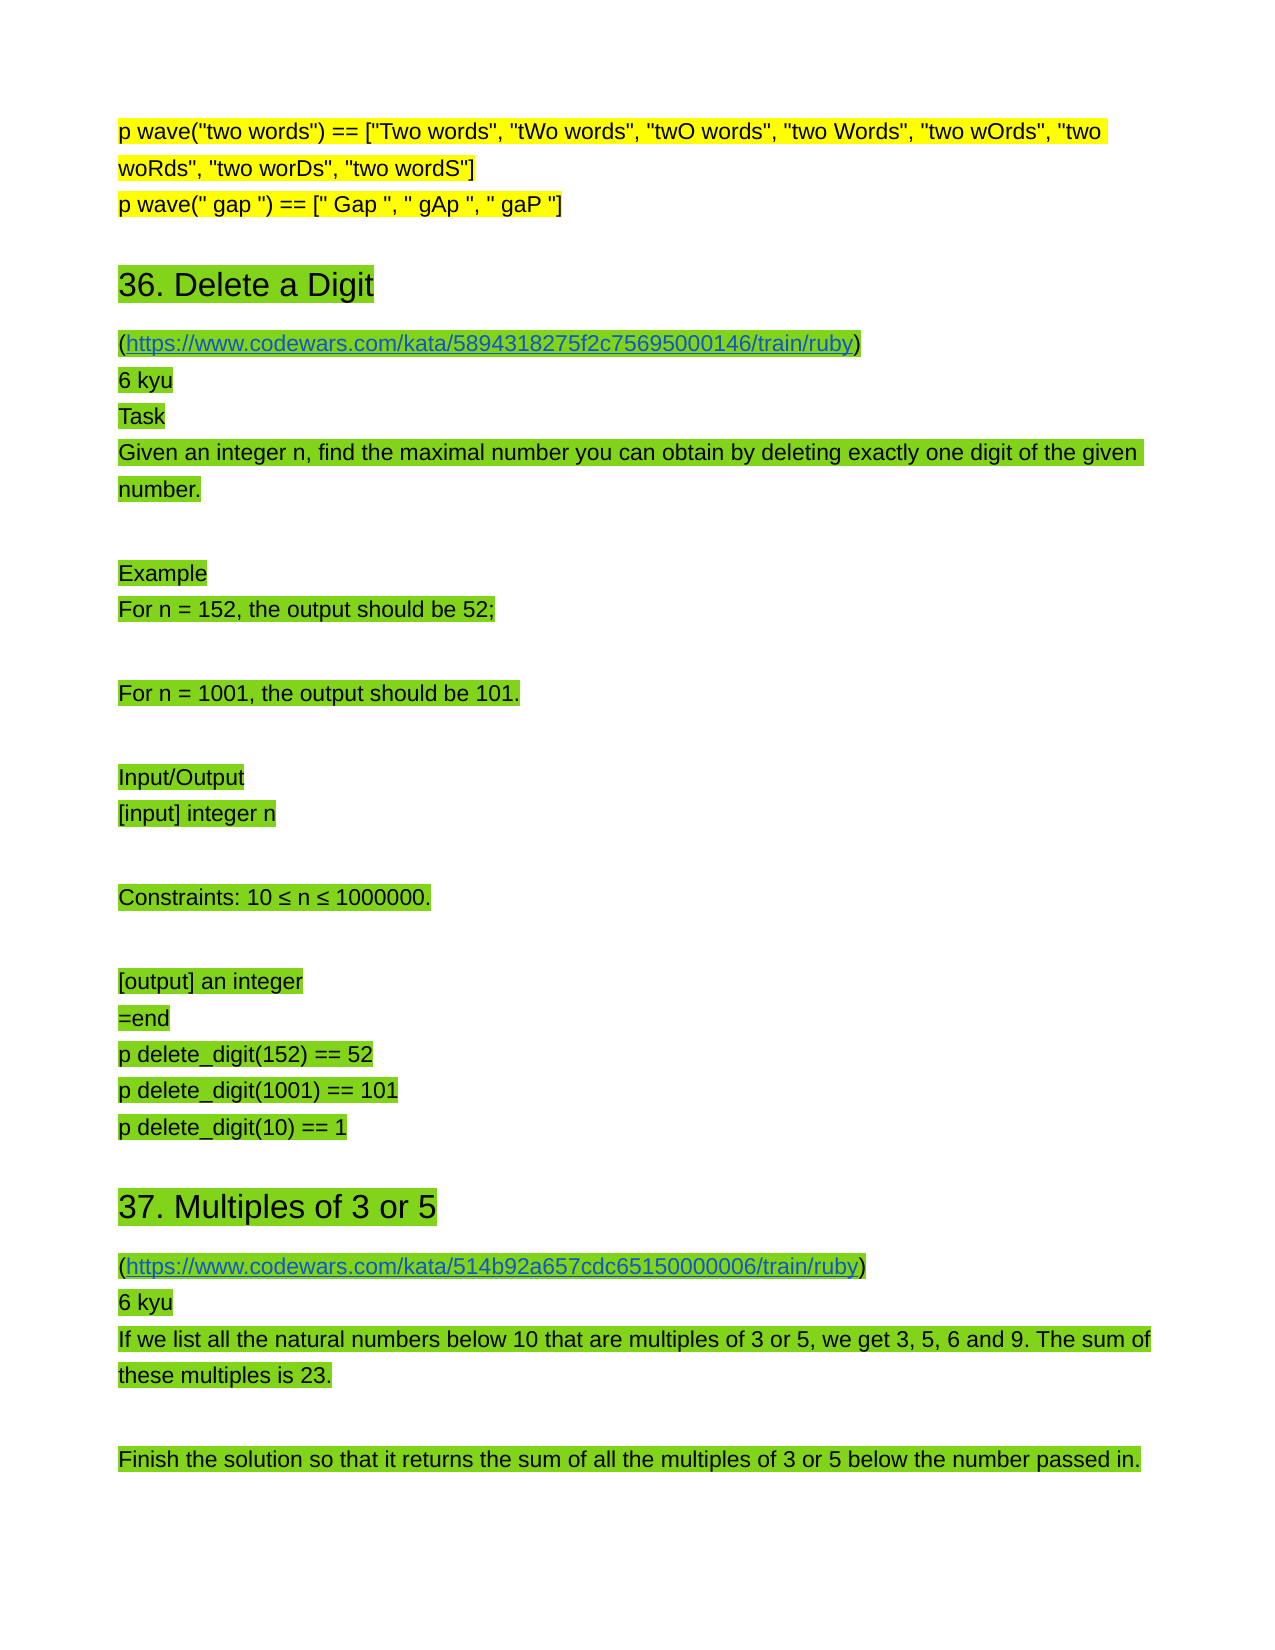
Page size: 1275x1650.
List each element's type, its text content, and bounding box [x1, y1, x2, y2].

text p wave(" gap ") == [" Gap ", " gAp ", " gaP "] [118, 191, 1157, 217]
text 6 kyu [118, 1289, 1157, 1316]
text 6 kyu [118, 367, 1157, 393]
text [input] integer n [118, 800, 1157, 827]
text Input/Output [118, 764, 1157, 790]
text Example [118, 559, 1157, 586]
subtitle 36. Delete a Digit [118, 265, 1157, 303]
text p delete_digit(1001) == 101 [118, 1077, 1157, 1103]
text p delete_digit(10) == 1 [118, 1113, 1157, 1140]
text Given an integer n, find the maximal number you can obtain by deleting exactly one digit of the given number. [118, 439, 1157, 502]
text (https://www.codewars.com/kata/514b92a657cdc65150000006/train/ruby) [118, 1253, 1157, 1279]
text For n = 152, the output should be 52; [118, 596, 1157, 622]
text =end [118, 1004, 1157, 1031]
text [output] an integer [118, 968, 1157, 994]
text (https://www.codewars.com/kata/5894318275f2c75695000146/train/ruby) [118, 330, 1157, 357]
text Task [118, 403, 1157, 429]
text For n = 1001, the output should be 101. [118, 680, 1157, 706]
text Constraints: 10 ≤ n ≤ 1000000. [118, 884, 1157, 911]
text Finish the solution so that it returns the sum of all the multiples of 3 or 5 below the number passed in. [118, 1446, 1157, 1472]
text If we list all the natural numbers below 10 that are multiples of 3 or 5, we get 3, 5, 6 and 9. The sum of these multiples is 23. [118, 1326, 1157, 1388]
subtitle 37. Multiples of 3 or 5 [118, 1187, 1157, 1226]
text p wave("two words") == ["Two words", "tWo words", "twO words", "two Words", "two wOrds", "two woRds", "two worDs", "two wordS"] [118, 118, 1157, 181]
text p delete_digit(152) == 52 [118, 1041, 1157, 1067]
